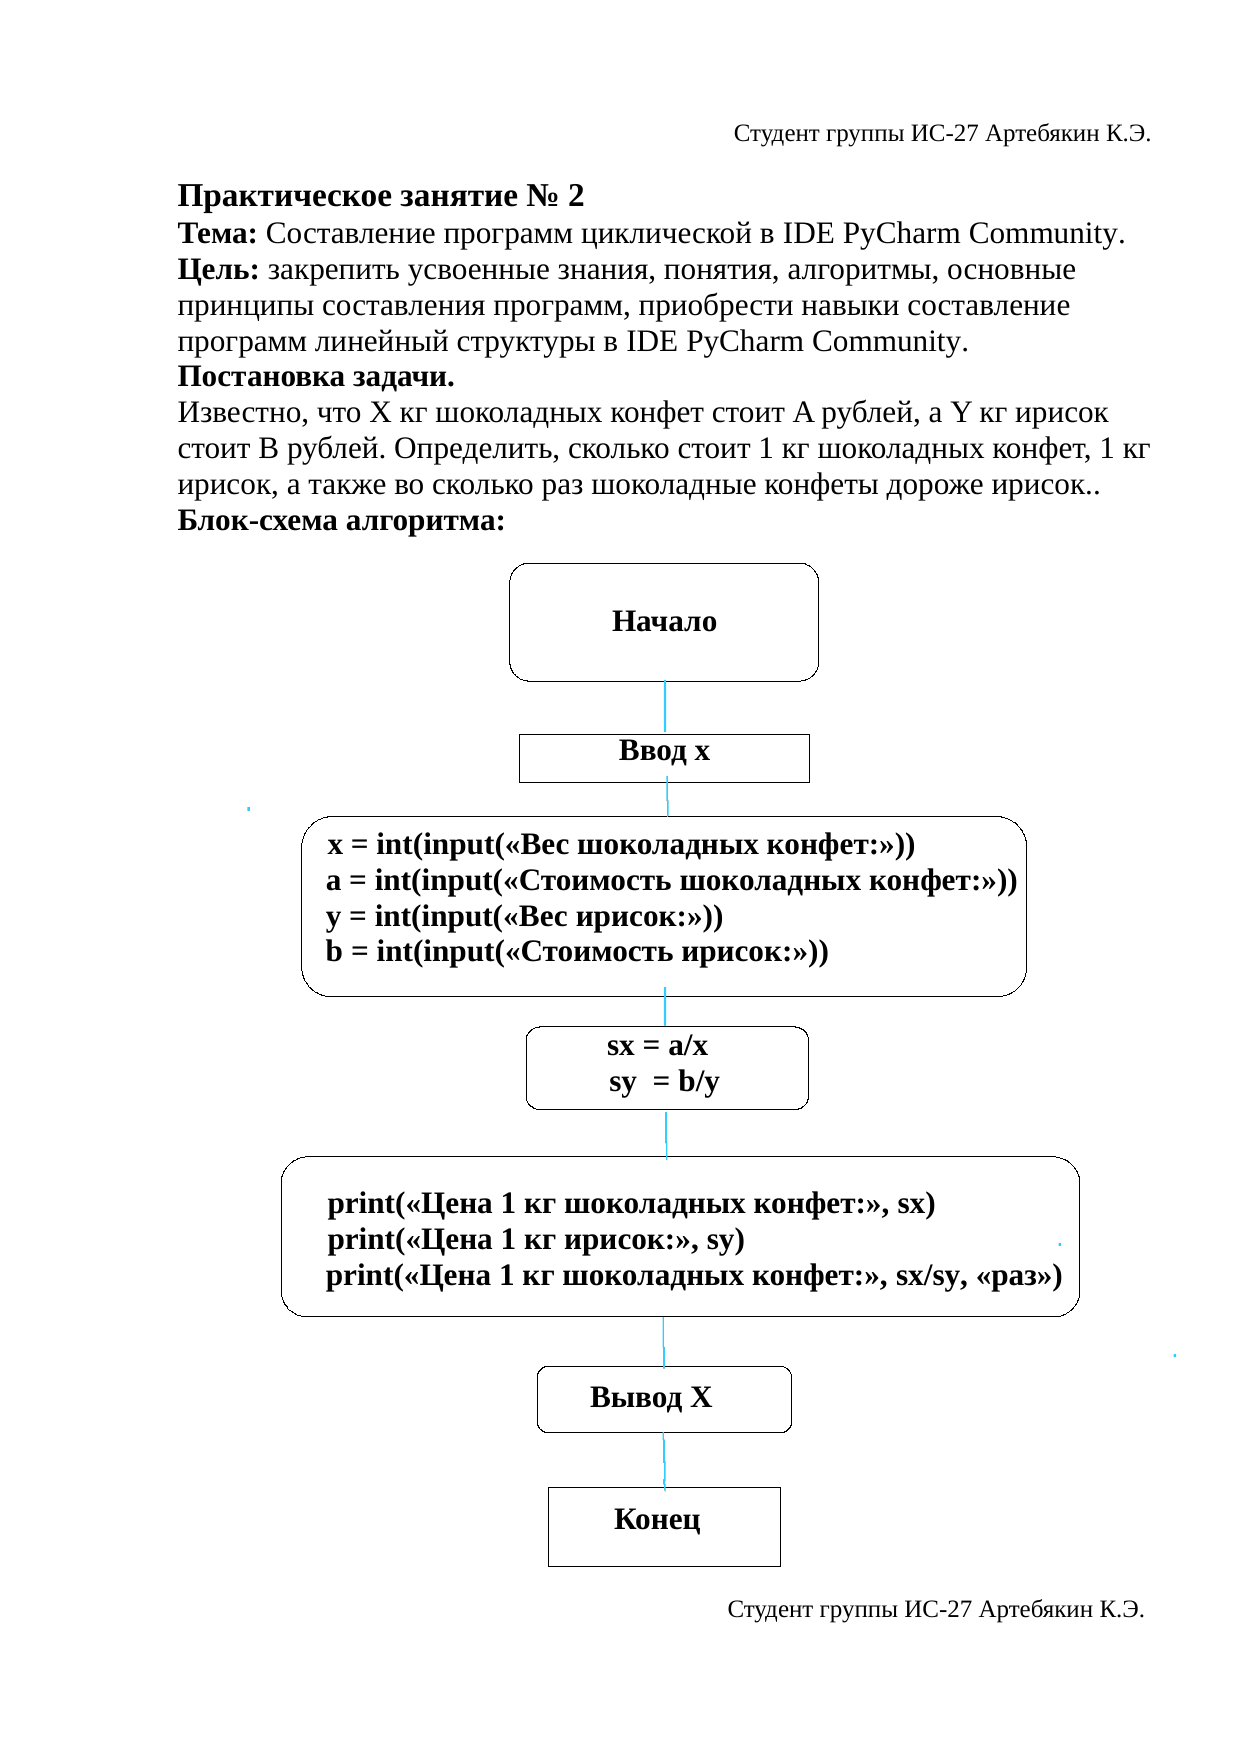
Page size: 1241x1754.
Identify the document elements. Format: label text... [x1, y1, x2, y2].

text [1080, 1220, 1152, 1256]
text Начало [510, 602, 818, 638]
text [1027, 861, 1152, 897]
text print(«Цена 1 кг ирисок:», sy) [282, 1220, 1079, 1256]
text Тема: Составление программ циклической в IDE PyCharm Community. [177, 214, 1152, 250]
text [177, 1184, 281, 1220]
text Цель: закрепить усвоенные знания, понятия, алгоритмы, основные принципы составления программ, приобрести навыки составление программ линейный структуры в IDE PyCharm Community. [177, 250, 1152, 358]
text [177, 897, 301, 933]
text Конец [549, 1501, 780, 1536]
text [177, 602, 509, 638]
text b = int(input(«Стоимость ирисок:»)) [302, 933, 1026, 969]
text [792, 1378, 1152, 1414]
text [1080, 1256, 1152, 1292]
text [177, 1256, 281, 1292]
text [819, 602, 1152, 638]
text Блок-схема алгоритма: [177, 501, 1152, 537]
text sy = b/y [527, 1062, 808, 1098]
text [177, 933, 301, 969]
text [1027, 897, 1152, 933]
text [1027, 933, 1152, 969]
text Вывод X [538, 1378, 791, 1414]
text print(«Цена 1 кг шоколадных конфет:», sx/sy, «раз») [282, 1256, 1079, 1292]
text Студент группы ИС-27 Артебякин К.Э. [177, 118, 1152, 147]
text Практическое занятие № 2 [177, 176, 1152, 214]
text [177, 1062, 526, 1098]
text [781, 1501, 1152, 1536]
text [177, 1501, 548, 1536]
text [1080, 1184, 1152, 1220]
text [177, 1378, 537, 1414]
text print(«Цена 1 кг шоколадных конфет:», sx) [282, 1184, 1079, 1220]
text a = int(input(«Стоимость шоколадных конфет:»)) [302, 861, 1026, 897]
text [809, 1062, 1152, 1098]
text sx = a/x [177, 1026, 1152, 1062]
text x = int(input(«Вес шоколадных конфет:»)) [177, 825, 1152, 861]
text стоит B рублей. Определить, сколько стоит 1 кг шоколадных конфет, 1 кг ирисок, а также во сколько раз шоколадные конфеты дороже ирисок.. [177, 429, 1152, 501]
text Постановка задачи. [177, 358, 1152, 394]
text [177, 1220, 281, 1256]
text Ввод x [177, 731, 1152, 767]
text Известно, что X кг шоколадных конфет стоит A рублей, а Y кг ирисок [177, 394, 1152, 429]
text [177, 861, 301, 897]
text y = int(input(«Вес ирисок:»)) [302, 897, 1026, 933]
text Студент группы ИС-27 Артебякин К.Э. [177, 1594, 1152, 1623]
